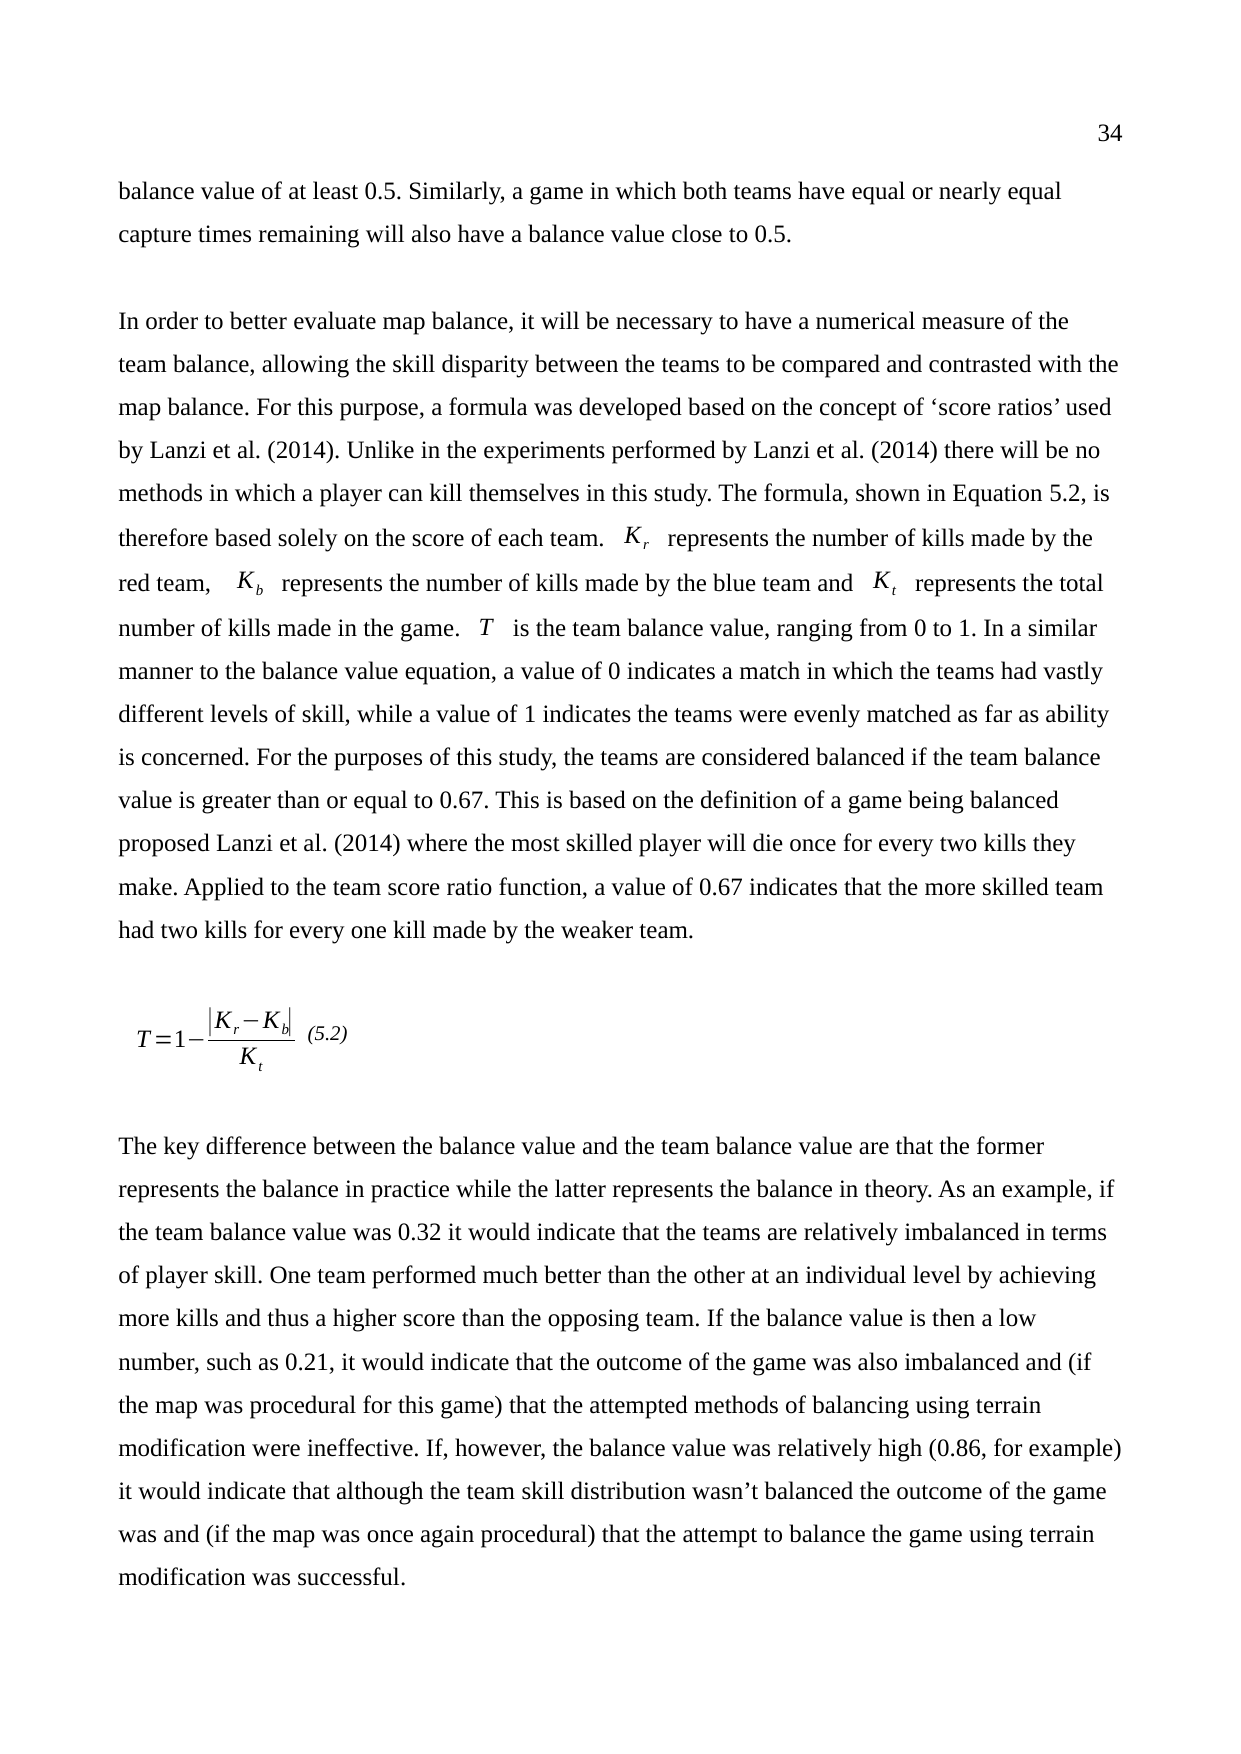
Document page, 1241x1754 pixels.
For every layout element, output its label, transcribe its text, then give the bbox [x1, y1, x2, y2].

text (5.2) [130, 1007, 393, 1073]
text In order to better evaluate map balance, it will be necessary to have a numerical measure of the team balance, allowing the skill disparity between the teams to be compared and contrasted with the map balance. For this purpose, a formula was developed based on the concept of ‘score ratios’ used by Lanzi et al. (2014). Unlike in the experiments performed by Lanzi et al. (2014) there will be no methods in which a player can kill themselves in this study. The formula, shown in Equation 5.2, is therefore based solely on the score of each team.represents the number of kills made by the red team, represents the number of kills made by the blue team andrepresents the total number of kills made in the game.is the team balance value, ranging from 0 to 1. In a similar manner to the balance value equation, a value of 0 indicates a match in which the teams had vastly different levels of skill, while a value of 1 indicates the teams were evenly matched as far as ability is concerned. For the purposes of this study, the teams are considered balanced if the team balance value is greater than or equal to 0.67. This is based on the definition of a game being balanced proposed Lanzi et al. (2014) where the most skilled player will die once for every two kills they make. Applied to the team score ratio function, a value of 0.67 indicates that the more skilled team had two kills for every one kill made by the weaker team. [118, 306, 1122, 943]
text The key difference between the balance value and the team balance value are that the former represents the balance in practice while the latter represents the balance in theory. As an example, if the team balance value was 0.32 it would indicate that the teams are relatively imbalanced in terms of player skill. One team performed much better than the other at an individual level by achieving more kills and thus a higher score than the opposing team. If the balance value is then a low number, such as 0.21, it would indicate that the outcome of the game was also imbalanced and (if the map was procedural for this game) that the attempted methods of balancing using terrain modification were ineffective. If, however, the balance value was relatively high (0.86, for example) it would indicate that although the team skill distribution wasn’t balanced the outcome of the game was and (if the map was once again procedural) that the attempt to balance the game using terrain modification was successful. [118, 1131, 1122, 1591]
text balance value of at least 0.5. Similarly, a game in which both teams have equal or nearly equal capture times remaining will also have a balance value close to 0.5. [118, 176, 1122, 248]
